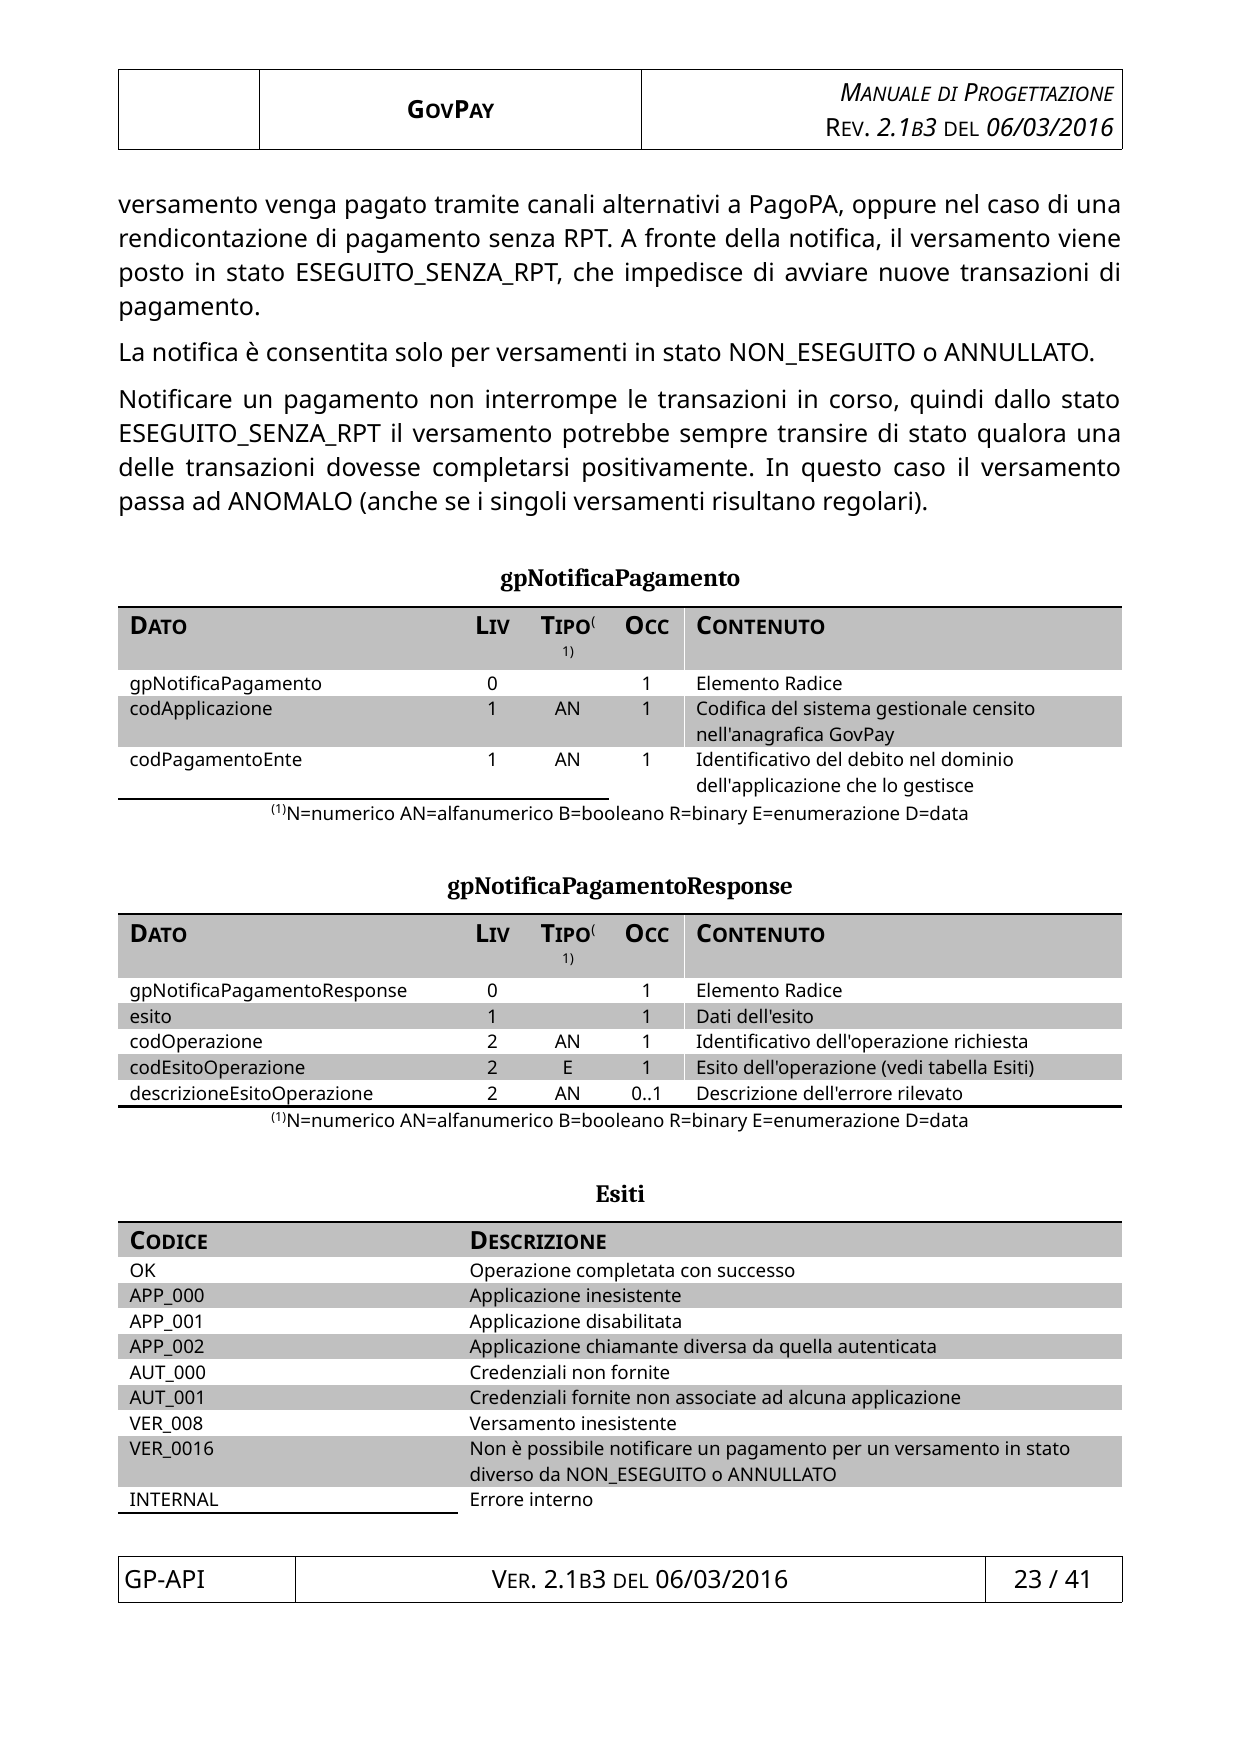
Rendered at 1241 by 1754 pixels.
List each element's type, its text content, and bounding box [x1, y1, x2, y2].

table_cell Versamento inesistente [458, 1410, 1122, 1436]
table_cell Codifica del sistema gestionale censito nell'anagrafica GovPay [685, 696, 1122, 747]
table_cell Liv [458, 915, 526, 978]
table_cell Operazione completata con successo [458, 1257, 1122, 1282]
text Notificare un pagamento non interrompe le transazioni in corso, quindi dallo stato ESEGUITO_SENZA_RPT il versamento potrebbe sempre transire di stato qualora una delle transazioni dovesse completarsi positivamente. In questo caso il versamento passa ad ANOMALO (anche se i singoli versamenti risultano regolari). [118, 382, 1122, 518]
table_cell 2 [458, 1080, 526, 1105]
table_cell Contenuto [685, 915, 1122, 978]
table_cell esito [118, 1003, 458, 1029]
table_cell 1 [609, 747, 684, 798]
table_cell Tipo(1) [526, 608, 609, 670]
table_cell AUT_001 [118, 1385, 458, 1410]
table_cell codApplicazione [118, 696, 458, 747]
table_cell Identificativo del debito nel dominio dell'applicazione che lo gestisce [685, 747, 1122, 798]
text (1)N=numerico AN=alfanumerico B=booleano R=binary E=enumerazione D=data [118, 1108, 1122, 1133]
table_cell 1 [609, 978, 684, 1003]
table_cell AUT_000 [118, 1359, 458, 1384]
table_cell AN [526, 1080, 609, 1105]
text La notifica è consentita solo per versamenti in stato NON_ESEGUITO o ANNULLATO. [118, 335, 1122, 369]
table_cell AN [526, 1029, 609, 1054]
table_cell AN [526, 747, 609, 798]
table_cell 1 [609, 1029, 684, 1054]
table_cell Applicazione inesistente [458, 1283, 1122, 1308]
table_cell Dato [118, 608, 458, 670]
table_cell [526, 1003, 609, 1029]
table_cell [526, 670, 609, 696]
table_cell APP_001 [118, 1308, 458, 1333]
table_cell Non è possibile notificare un pagamento per un versamento in stato diverso da NON_ESEGUITO o ANNULLATO [458, 1436, 1122, 1487]
table_cell 1 [458, 747, 526, 798]
table_cell 2 [458, 1029, 526, 1054]
table_cell Dati dell'esito [685, 1003, 1122, 1029]
table_cell Codice [118, 1223, 458, 1257]
table_cell gpNotificaPagamento [118, 670, 458, 696]
table_cell 1 [609, 1054, 684, 1080]
table_cell VER_008 [118, 1410, 458, 1436]
table_cell Credenziali non fornite [458, 1359, 1122, 1384]
table_cell INTERNAL [118, 1487, 458, 1512]
table_cell Liv [458, 608, 526, 670]
table_cell Descrizione [458, 1223, 1122, 1257]
table_cell descrizioneEsitoOperazione [118, 1080, 458, 1105]
table_header gpNotificaPagamentoResponse [118, 872, 1122, 913]
table_header Esiti [118, 1180, 1122, 1221]
table_cell 2 [458, 1054, 526, 1080]
table_cell Occ [609, 915, 684, 978]
table_cell Elemento Radice [685, 978, 1122, 1003]
table_cell Esito dell'operazione (vedi tabella Esiti) [685, 1054, 1122, 1080]
table_cell Elemento Radice [685, 670, 1122, 696]
table_cell APP_000 [118, 1283, 458, 1308]
table_cell Descrizione dell'errore rilevato [685, 1080, 1122, 1105]
table_cell 1 [609, 696, 684, 747]
table_cell 0 [458, 978, 526, 1003]
table_cell codPagamentoEnte [118, 747, 458, 798]
text (1)N=numerico AN=alfanumerico B=booleano R=binary E=enumerazione D=data [118, 800, 1122, 825]
table_cell Dato [118, 915, 458, 978]
table_cell Contenuto [685, 608, 1122, 670]
table_cell Applicazione chiamante diversa da quella autenticata [458, 1334, 1122, 1359]
table_cell codOperazione [118, 1029, 458, 1054]
table_cell 1 [458, 1003, 526, 1029]
table_cell 1 [609, 1003, 684, 1029]
table_cell 1 [458, 696, 526, 747]
table_cell 0 [458, 670, 526, 696]
table_cell Credenziali fornite non associate ad alcuna applicazione [458, 1385, 1122, 1410]
table_cell 0..1 [609, 1080, 684, 1105]
table_cell Identificativo dell'operazione richiesta [685, 1029, 1122, 1054]
table_cell Occ [609, 608, 684, 670]
table_cell gpNotificaPagamentoResponse [118, 978, 458, 1003]
table_cell OK [118, 1257, 458, 1282]
table_cell E [526, 1054, 609, 1080]
table_cell Tipo(1) [526, 915, 609, 978]
table_cell VER_0016 [118, 1436, 458, 1487]
table_cell 1 [609, 670, 684, 696]
text versamento venga pagato tramite canali alternativi a PagoPA, oppure nel caso di una rendicontazione di pagamento senza RPT. A fronte della notifica, il versamento viene posto in stato ESEGUITO_SENZA_RPT, che impedisce di avviare nuove transazioni di pagamento. [118, 186, 1122, 322]
table_cell APP_002 [118, 1334, 458, 1359]
table_cell Applicazione disabilitata [458, 1308, 1122, 1333]
table_cell codEsitoOperazione [118, 1054, 458, 1080]
table_cell AN [526, 696, 609, 747]
table_cell [526, 978, 609, 1003]
table_cell Errore interno [458, 1487, 1122, 1512]
table_header gpNotificaPagamento [118, 564, 1122, 606]
